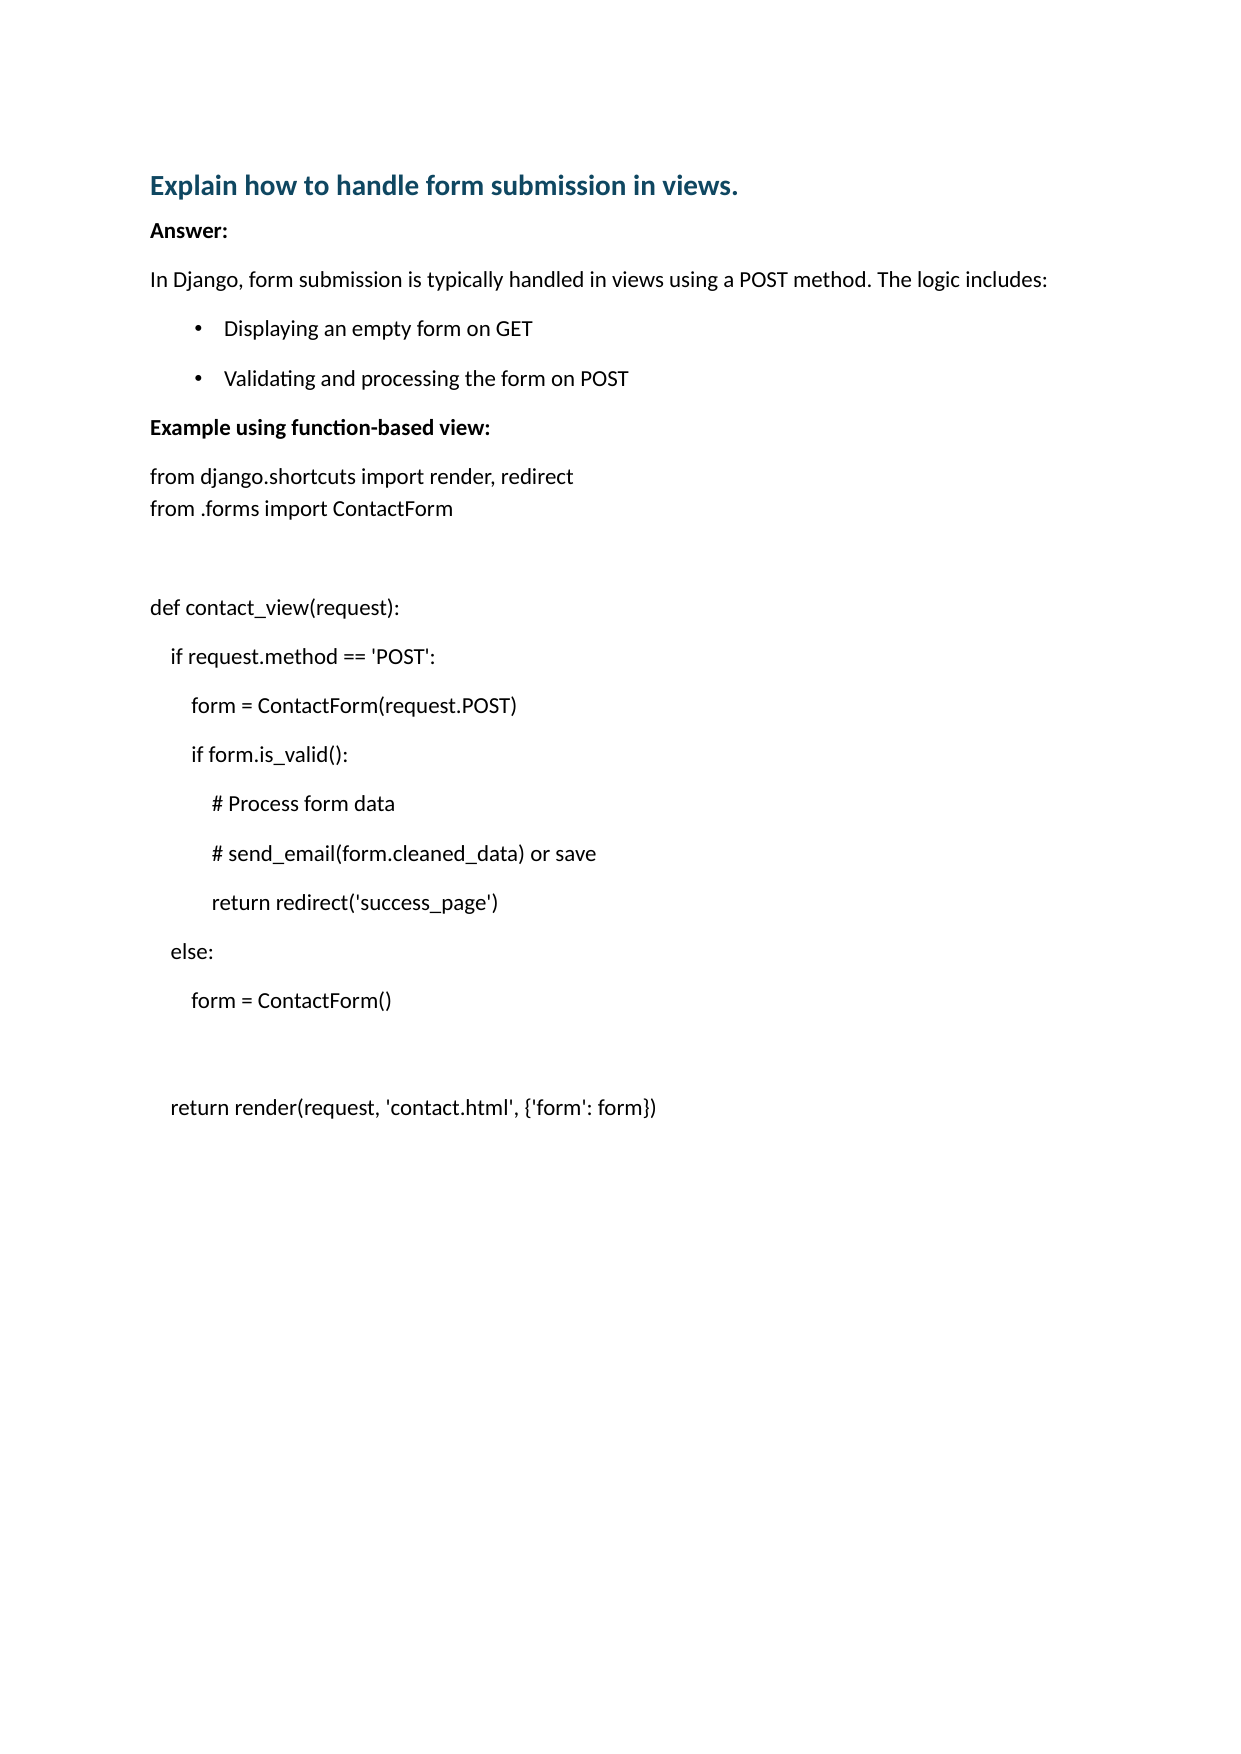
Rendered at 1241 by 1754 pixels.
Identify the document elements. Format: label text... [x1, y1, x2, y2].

text # send_email(form.cleaned_data) or save [150, 839, 1090, 867]
text # Process form data [150, 789, 1090, 818]
subtitle Explain how to handle form submission in views. [150, 167, 1090, 202]
text else: [150, 937, 1090, 965]
text form = ContactForm(request.POST) [150, 691, 1090, 719]
text if request.method == 'POST': [150, 642, 1090, 670]
text if form.is_valid(): [150, 740, 1090, 768]
list Validating and processing the form on POST [194, 364, 1090, 392]
list Displaying an empty form on GET [194, 314, 1090, 343]
text Example using function-based view: [150, 413, 1090, 441]
text def contact_view(request): [150, 593, 1090, 621]
text from django.shortcuts import render, redirect [150, 462, 1090, 490]
text Answer: [150, 216, 1090, 244]
text return render(request, 'contact.html', {'form': form}) [150, 1093, 1090, 1121]
text from .forms import ContactForm [150, 494, 1090, 523]
text In Django, form submission is typically handled in views using a POST method. The logic includes: [150, 265, 1090, 293]
text form = ContactForm() [150, 986, 1090, 1014]
text return redirect('success_page') [150, 888, 1090, 916]
